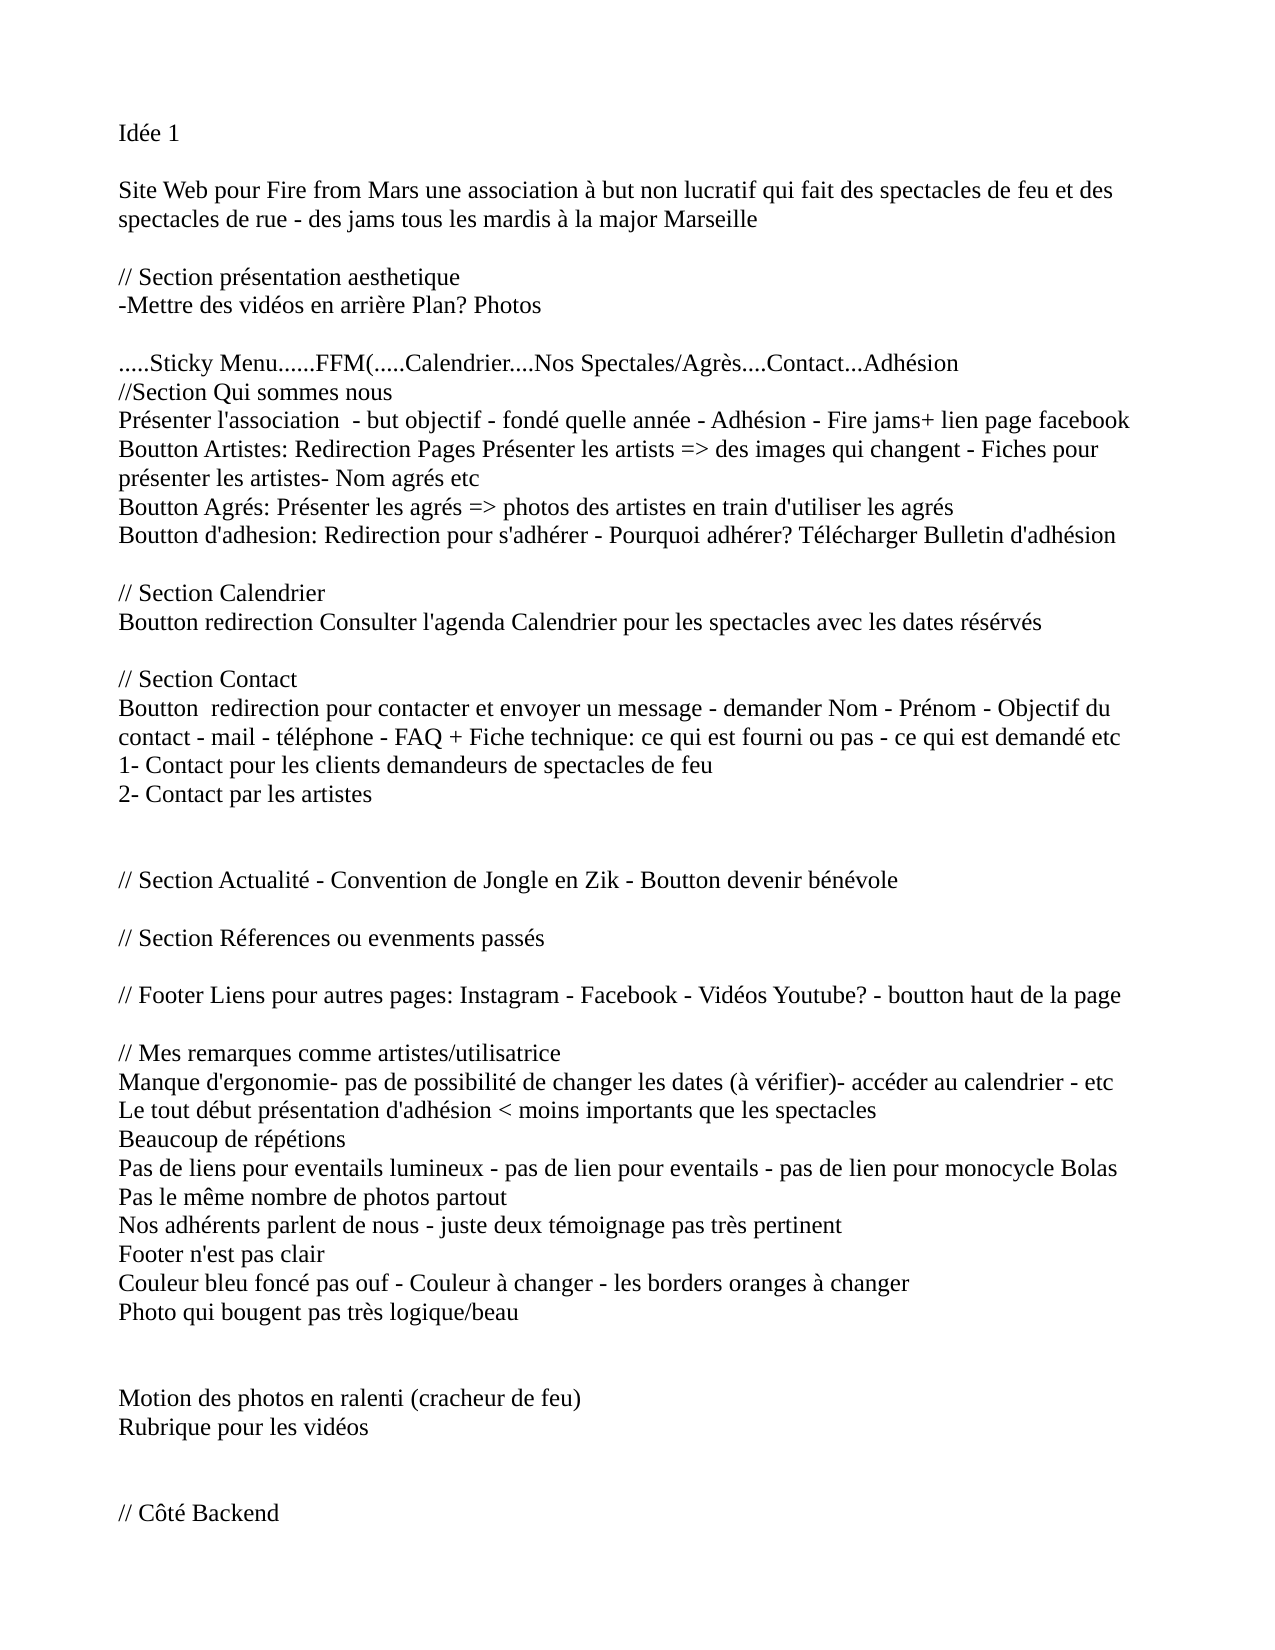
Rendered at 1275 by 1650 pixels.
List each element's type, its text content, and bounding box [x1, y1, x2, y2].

text //Section Qui sommes nous [118, 377, 1157, 406]
text Boutton Agrés: Présenter les agrés => photos des artistes en train d'utiliser les agrés [118, 492, 1157, 521]
text // Footer Liens pour autres pages: Instagram - Facebook - Vidéos Youtube? - boutton haut de la page [118, 981, 1157, 1009]
text Footer n'est pas clair [118, 1239, 1157, 1268]
text Boutton Artistes: Redirection Pages Présenter les artists => des images qui changent - Fiches pour présenter les artistes- Nom agrés etc [118, 434, 1157, 492]
text Couleur bleu foncé pas ouf - Couleur à changer - les borders oranges à changer [118, 1268, 1157, 1297]
text Présenter l'association - but objectif - fondé quelle année - Adhésion - Fire jams+ lien page facebook [118, 406, 1157, 434]
text Boutton d'adhesion: Redirection pour s'adhérer - Pourquoi adhérer? Télécharger Bulletin d'adhésion [118, 521, 1157, 549]
text Idée 1 [118, 118, 1157, 147]
text Beaucoup de répétions [118, 1124, 1157, 1153]
text Le tout début présentation d'adhésion < moins importants que les spectacles [118, 1096, 1157, 1124]
text Motion des photos en ralenti (cracheur de feu) [118, 1383, 1157, 1412]
text Photo qui bougent pas très logique/beau [118, 1297, 1157, 1326]
text Pas de liens pour eventails lumineux - pas de lien pour eventails - pas de lien pour monocycle Bolas [118, 1153, 1157, 1182]
text Rubrique pour les vidéos [118, 1412, 1157, 1441]
text // Côté Backend [118, 1498, 1157, 1527]
text Site Web pour Fire from Mars une association à but non lucratif qui fait des spectacles de feu et des spectacles de rue - des jams tous les mardis à la major Marseille [118, 176, 1157, 233]
text 2- Contact par les artistes [118, 779, 1157, 808]
text 1- Contact pour les clients demandeurs de spectacles de feu [118, 751, 1157, 779]
text Nos adhérents parlent de nous - juste deux témoignage pas très pertinent [118, 1211, 1157, 1239]
text // Section Réferences ou evenments passés [118, 923, 1157, 952]
text Pas le même nombre de photos partout [118, 1182, 1157, 1211]
text // Section présentation aesthetique [118, 262, 1157, 291]
text -Mettre des vidéos en arrière Plan? Photos [118, 291, 1157, 319]
text Boutton redirection Consulter l'agenda Calendrier pour les spectacles avec les dates résérvés [118, 607, 1157, 636]
text // Mes remarques comme artistes/utilisatrice [118, 1038, 1157, 1067]
text // Section Actualité - Convention de Jongle en Zik - Boutton devenir bénévole [118, 866, 1157, 894]
text .....Sticky Menu......FFM(.....Calendrier....Nos Spectales/Agrès....Contact...Adhésion [118, 348, 1157, 377]
text Boutton redirection pour contacter et envoyer un message - demander Nom - Prénom - Objectif du contact - mail - téléphone - FAQ + Fiche technique: ce qui est fourni ou pas - ce qui est demandé etc [118, 693, 1157, 751]
text Manque d'ergonomie- pas de possibilité de changer les dates (à vérifier)- accéder au calendrier - etc [118, 1067, 1157, 1096]
text // Section Calendrier [118, 578, 1157, 607]
text // Section Contact [118, 664, 1157, 693]
